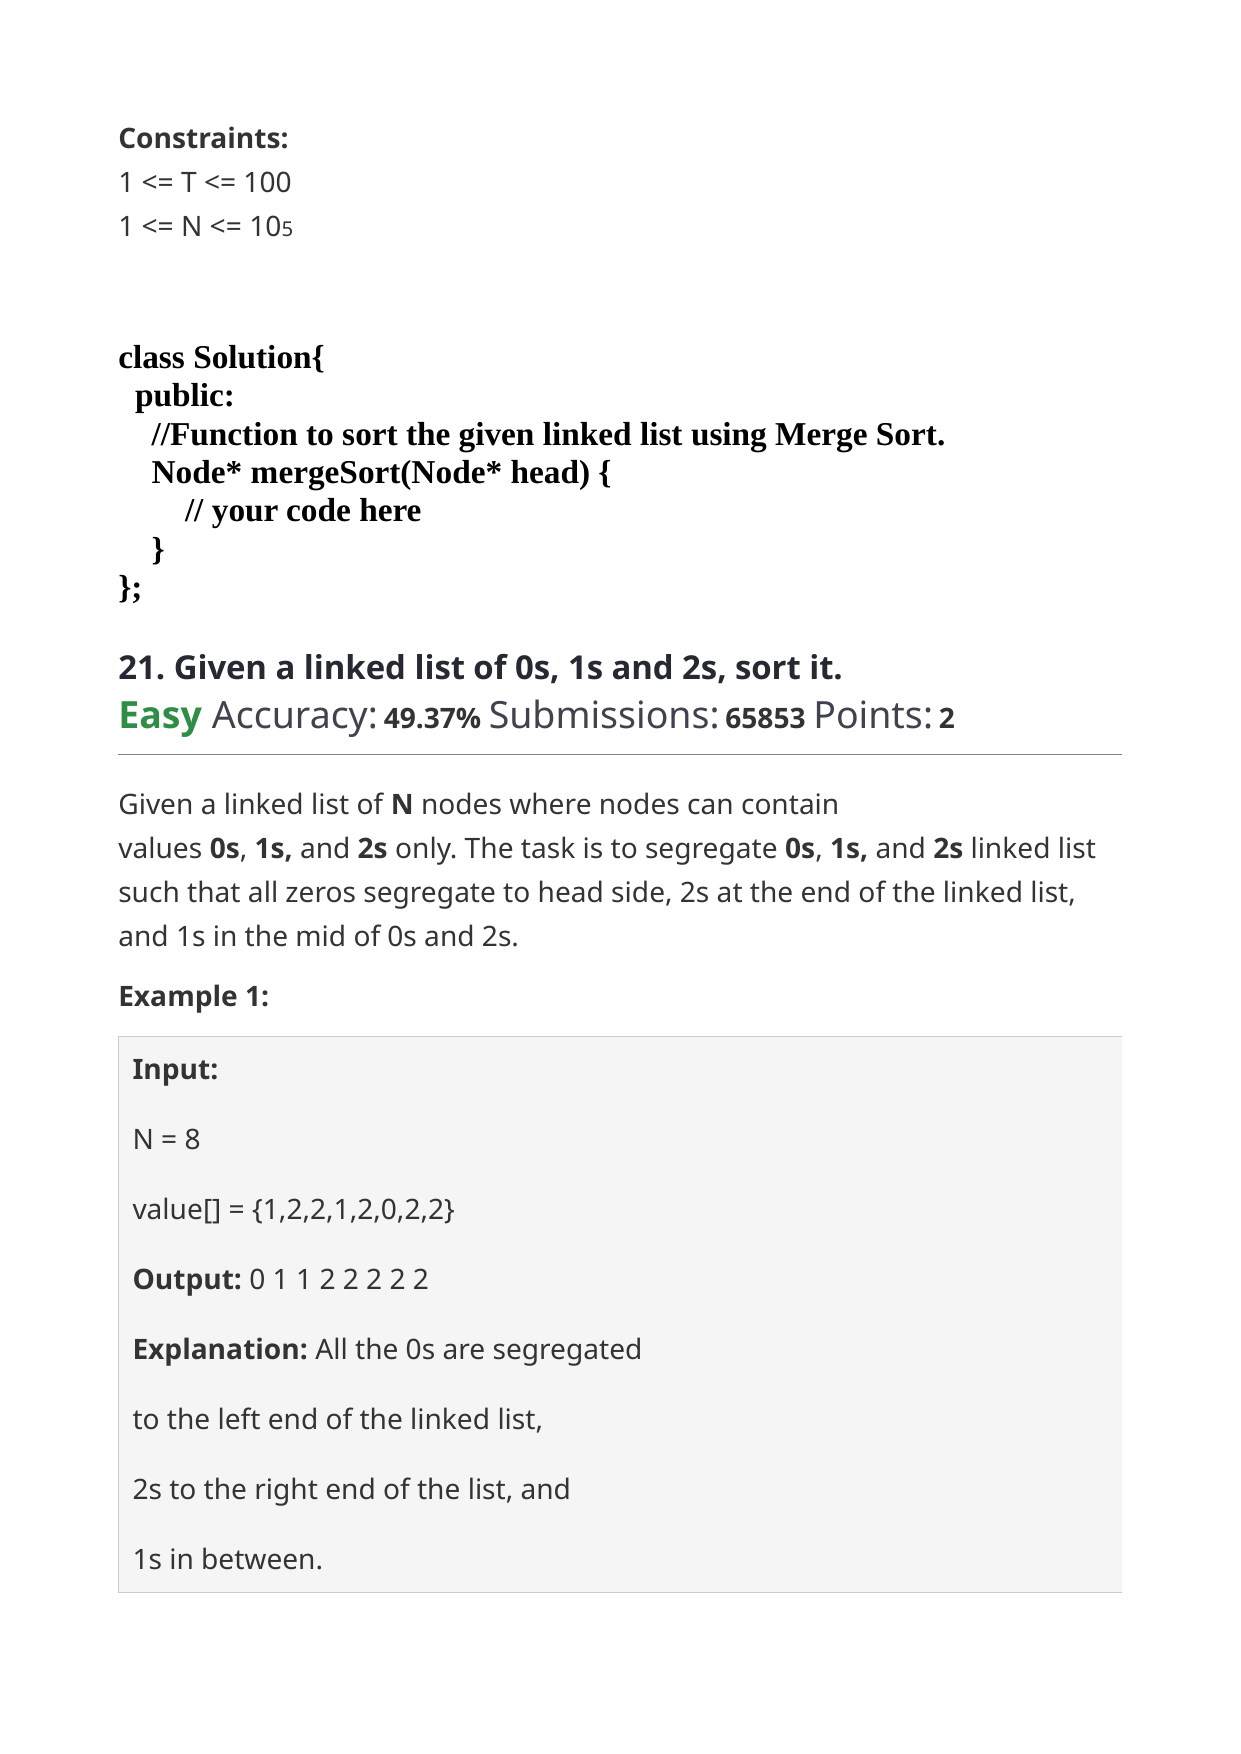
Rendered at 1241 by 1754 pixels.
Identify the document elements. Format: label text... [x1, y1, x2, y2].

text class Solution{ [118, 337, 1122, 376]
text // your code here [118, 491, 1122, 529]
text public: [118, 376, 1122, 414]
text Constraints: 1 <= T <= 100 1 <= N <= 105 [118, 118, 1122, 244]
text 2s to the right end of the list, and [119, 1456, 1122, 1508]
text Node* mergeSort(Node* head) { [118, 452, 1122, 491]
text Easy Accuracy: 49.37% Submissions: 65853 Points: 2 [118, 689, 1099, 740]
text Explanation: All the 0s are segregated [119, 1316, 1122, 1368]
text to the left end of the linked list, [119, 1386, 1122, 1438]
text 1s in between. [119, 1526, 1122, 1592]
text }; [118, 567, 1122, 606]
text Output: 0 1 1 2 2 2 2 2 [119, 1246, 1122, 1298]
text Example 1: [118, 976, 1122, 1014]
text //Function to sort the given linked list using Merge Sort. [118, 414, 1122, 452]
text value[] = {1,2,2,1,2,0,2,2} [119, 1176, 1122, 1228]
text } [118, 529, 1122, 567]
text Given a linked list of N nodes where nodes can contain values 0s, 1s, and 2s only. The task is to segregate 0s, 1s, and 2s linked list such that all zeros segregate to head side, 2s at the end of the linked list, and 1s in the mid of 0s and 2s. [118, 784, 1122, 954]
text N = 8 [119, 1106, 1122, 1158]
text Input: [119, 1037, 1122, 1088]
text 21. Given a linked list of 0s, 1s and 2s, sort it. [118, 644, 1122, 689]
